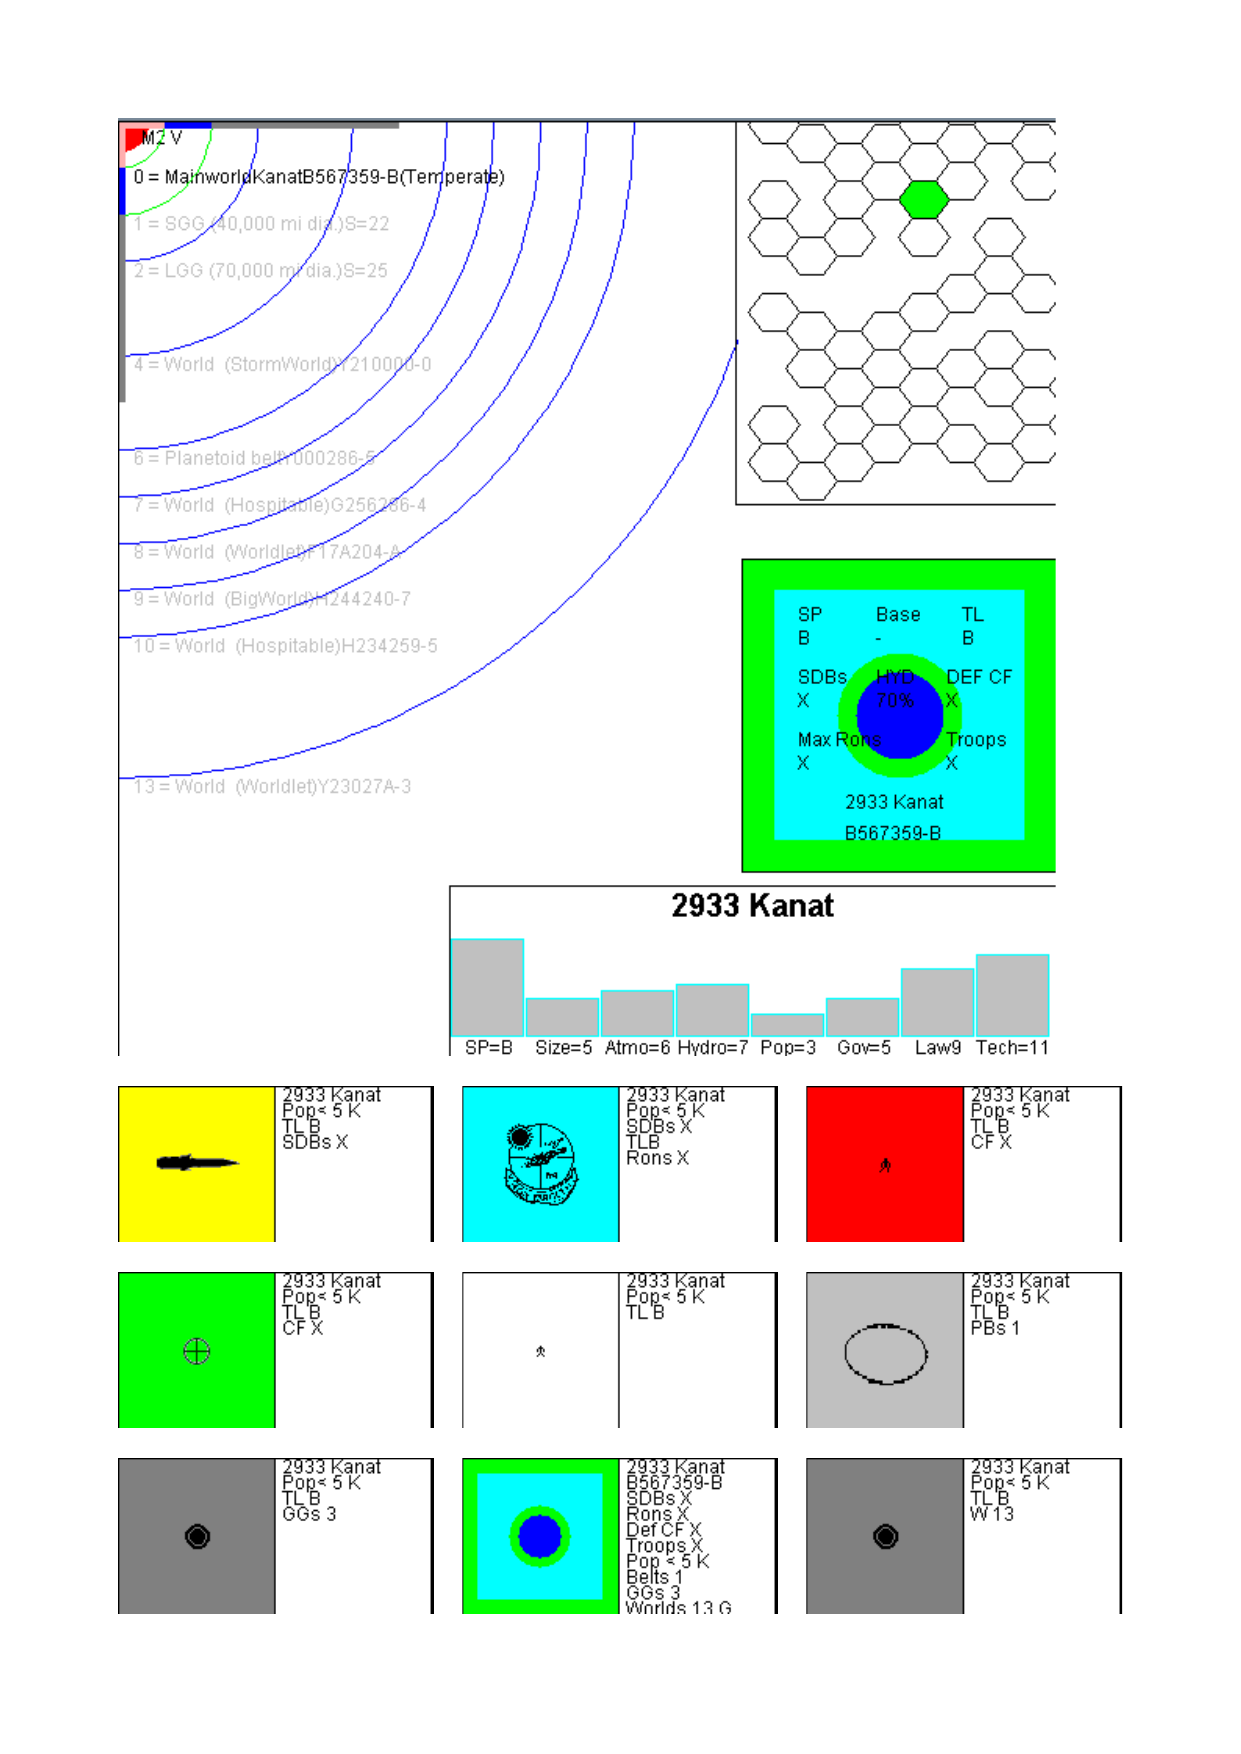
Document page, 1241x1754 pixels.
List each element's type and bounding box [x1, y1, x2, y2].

picture [462, 1086, 778, 1242]
picture [118, 1458, 434, 1614]
picture [806, 1458, 1123, 1614]
picture [118, 1272, 434, 1428]
picture [118, 118, 1056, 1056]
picture [806, 1272, 1123, 1428]
picture [462, 1272, 778, 1428]
picture [118, 1086, 434, 1242]
picture [462, 1458, 778, 1614]
picture [806, 1086, 1123, 1242]
